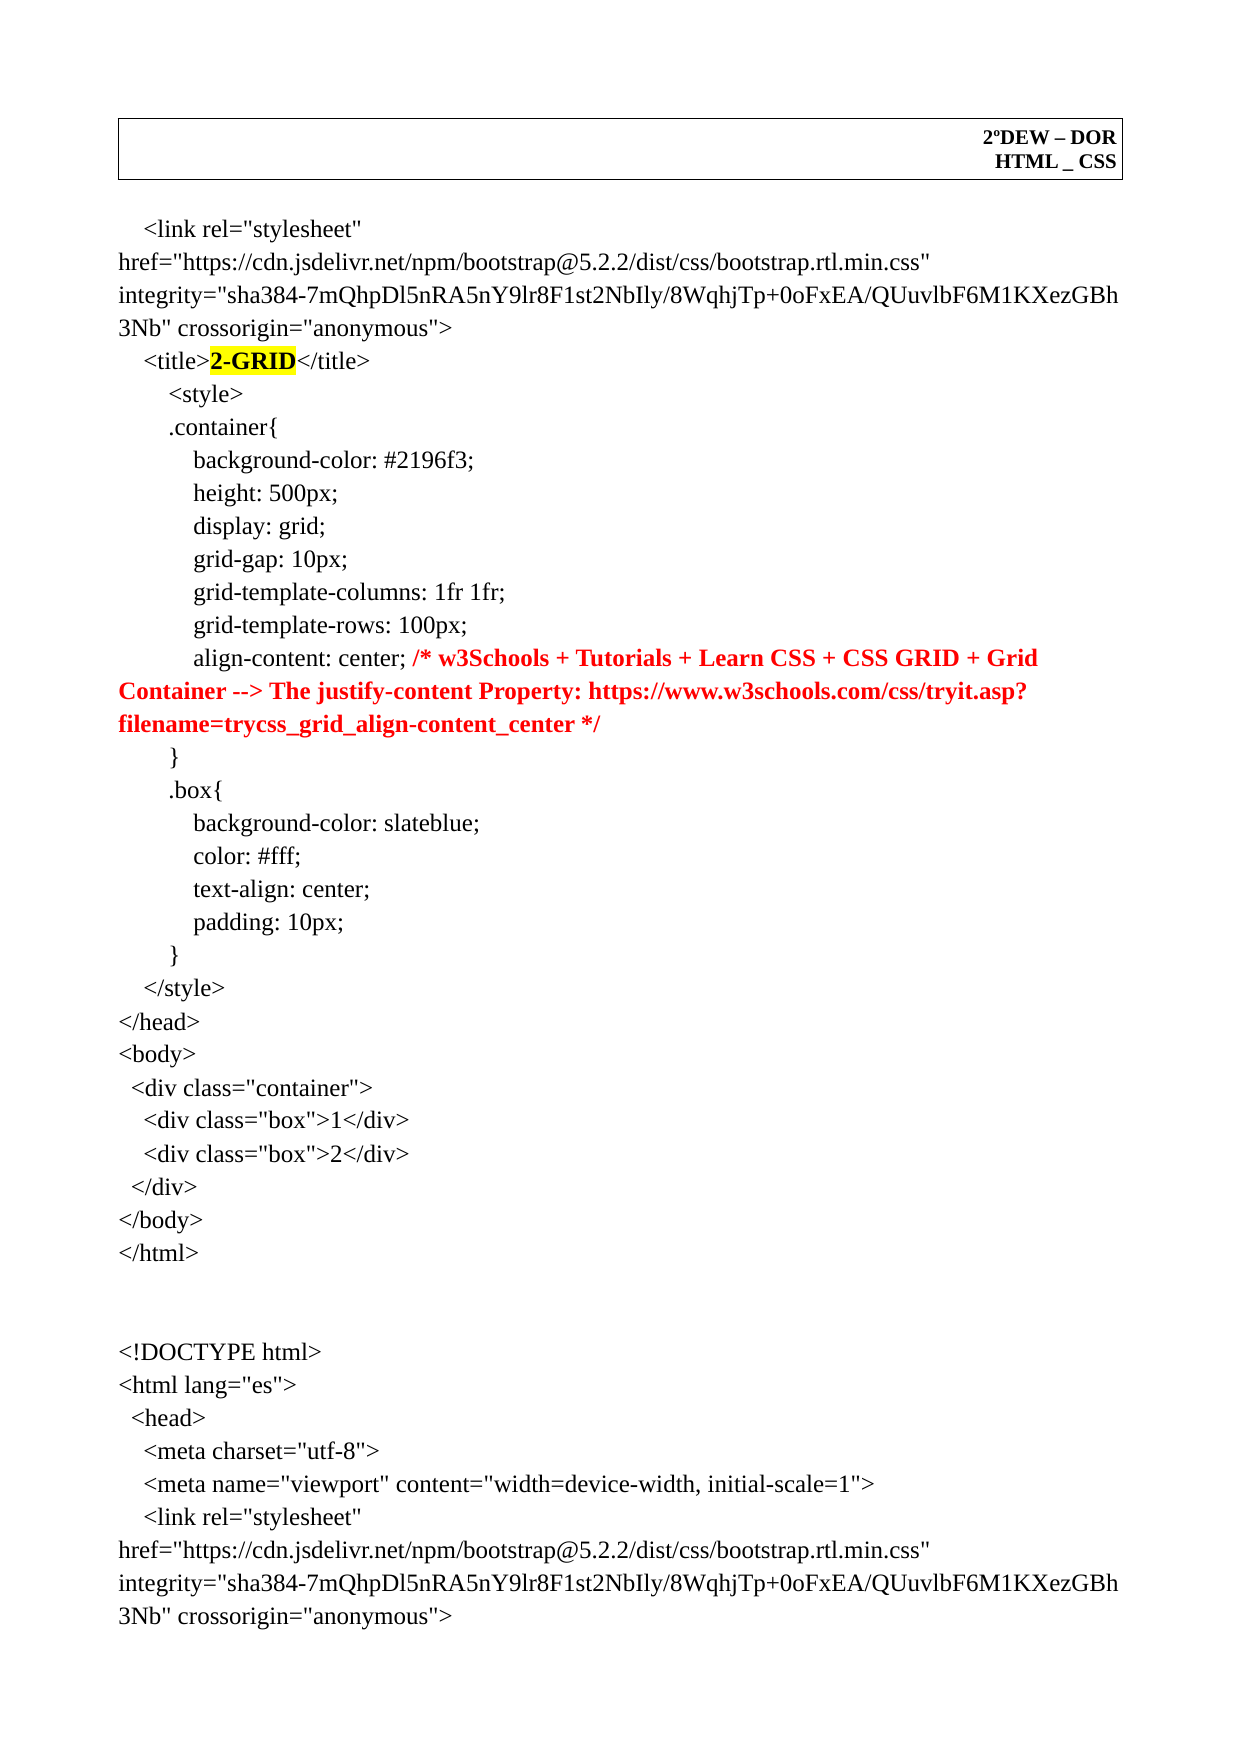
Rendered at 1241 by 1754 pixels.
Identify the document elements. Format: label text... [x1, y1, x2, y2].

text <link rel="stylesheet" href="https://cdn.jsdelivr.net/npm/bootstrap@5.2.2/dist/css/bootstrap.rtl.min.css" integrity="sha384-7mQhpDl5nRA5nY9lr8F1st2NbIly/8WqhjTp+0oFxEA/QUuvlbF6M1KXezGBh3Nb" crossorigin="anonymous"> [118, 214, 1122, 342]
text .box{ [118, 775, 1122, 804]
text grid-template-columns: 1fr 1fr; [118, 577, 1122, 606]
text <link rel="stylesheet" href="https://cdn.jsdelivr.net/npm/bootstrap@5.2.2/dist/css/bootstrap.rtl.min.css" integrity="sha384-7mQhpDl5nRA5nY9lr8F1st2NbIly/8WqhjTp+0oFxEA/QUuvlbF6M1KXezGBh3Nb" crossorigin="anonymous"> [118, 1502, 1122, 1630]
text <div class="box">2</div> [118, 1139, 1122, 1167]
text grid-gap: 10px; [118, 544, 1122, 573]
text } [118, 742, 1122, 771]
text </style> [118, 973, 1122, 1002]
text </div> [118, 1172, 1122, 1200]
text background-color: slateblue; [118, 808, 1122, 837]
text color: #fff; [118, 841, 1122, 870]
text display: grid; [118, 511, 1122, 540]
text .container{ [118, 412, 1122, 441]
text <!DOCTYPE html> [118, 1337, 1122, 1366]
text <html lang="es"> [118, 1370, 1122, 1398]
text <title>2-GRID</title> [118, 346, 1122, 375]
text align-content: center; /* w3Schools + Tutorials + Learn CSS + CSS GRID + Grid Container --> The justify-content Property: https://www.w3schools.com/css/tryit.asp?filename=trycss_grid_align-content_center */ [118, 643, 1122, 738]
text </html> [118, 1238, 1122, 1266]
text <meta charset="utf-8"> [118, 1436, 1122, 1464]
text grid-template-rows: 100px; [118, 610, 1122, 639]
text <div class="container"> [118, 1073, 1122, 1101]
text <div class="box">1</div> [118, 1106, 1122, 1134]
text </head> [118, 1007, 1122, 1035]
text <style> [118, 379, 1122, 408]
text <head> [118, 1403, 1122, 1432]
text background-color: #2196f3; [118, 445, 1122, 474]
text height: 500px; [118, 478, 1122, 507]
text text-align: center; [118, 874, 1122, 903]
text <meta name="viewport" content="width=device-width, initial-scale=1"> [118, 1469, 1122, 1498]
text </body> [118, 1205, 1122, 1233]
text } [118, 941, 1122, 969]
text padding: 10px; [118, 907, 1122, 936]
text <body> [118, 1039, 1122, 1068]
